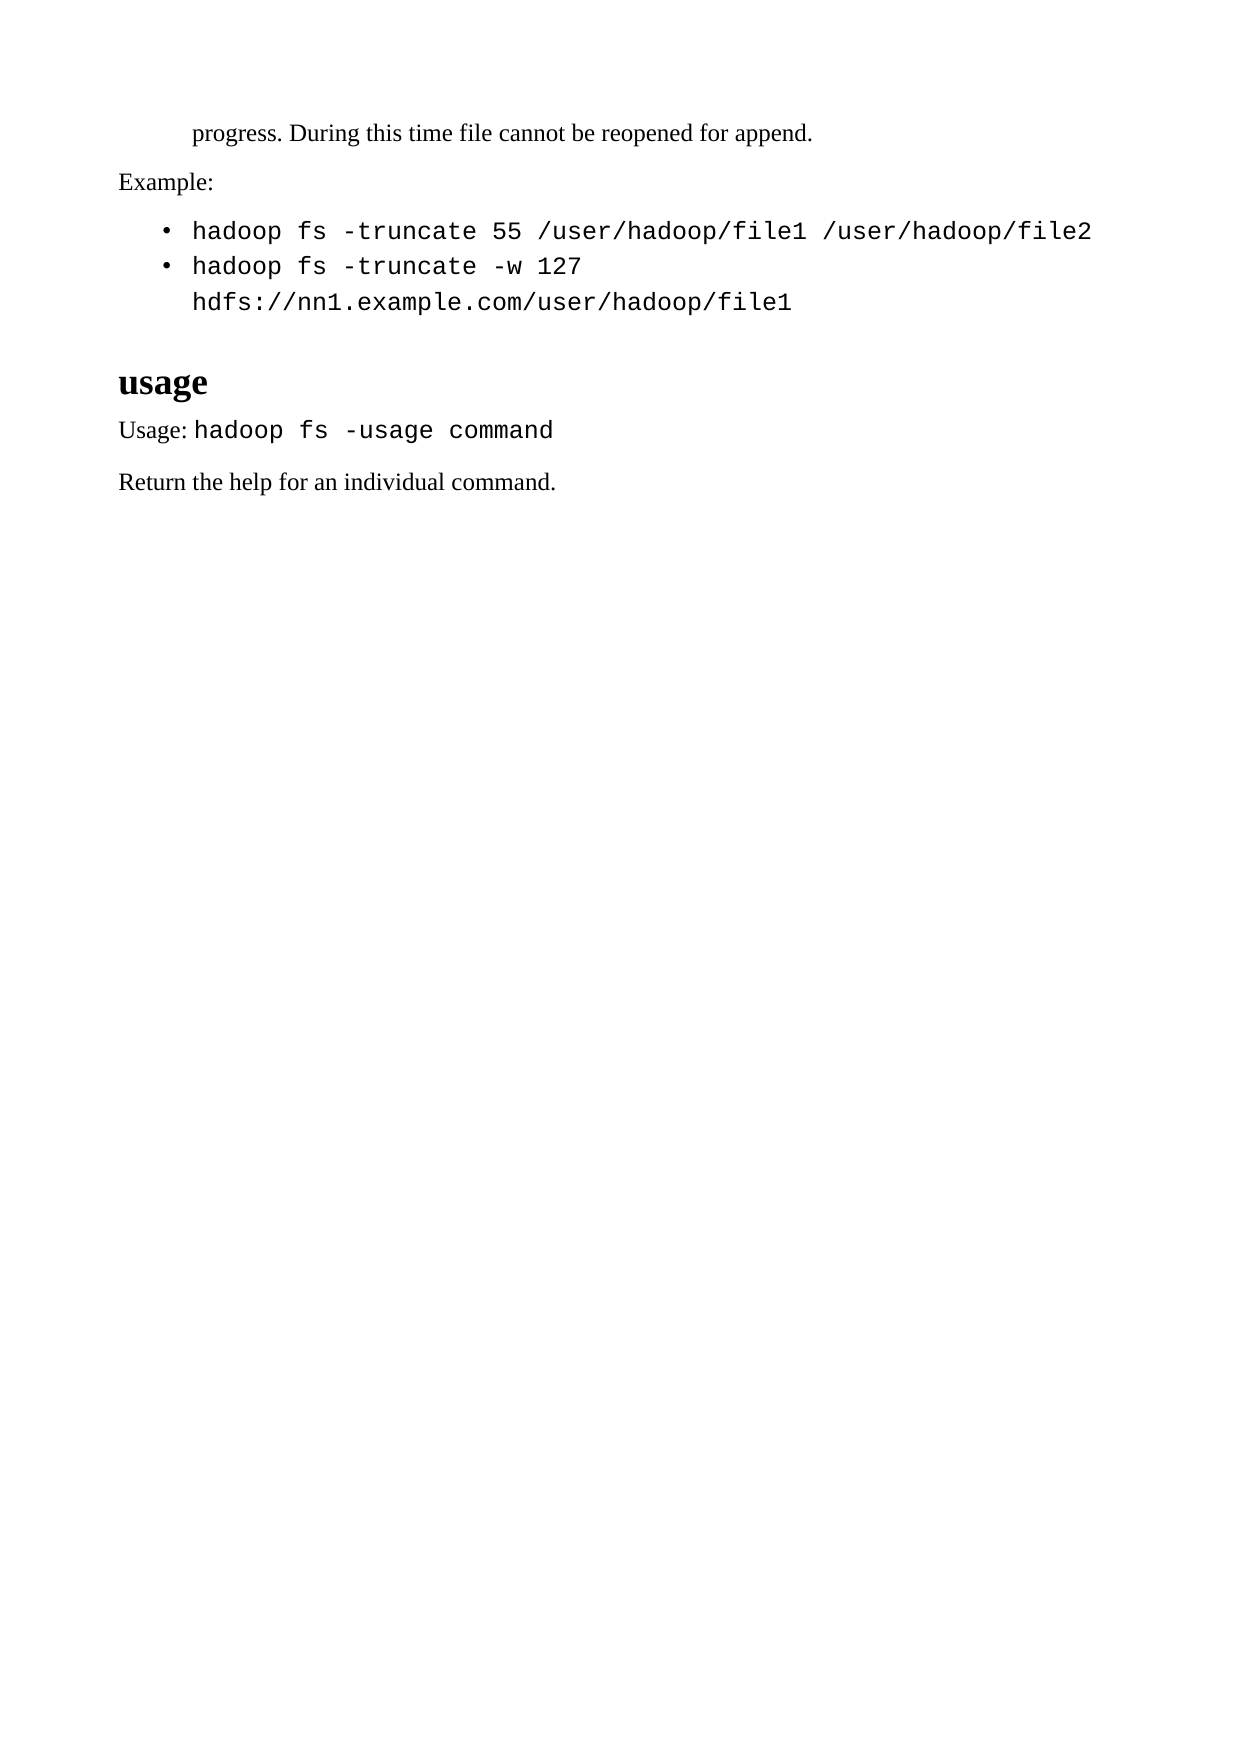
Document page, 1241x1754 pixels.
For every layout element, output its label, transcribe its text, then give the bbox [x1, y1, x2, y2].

text Return the help for an individual command. [118, 467, 1122, 496]
text Usage: hadoop fs -usage command [118, 415, 1122, 446]
subtitle usage [118, 360, 1122, 403]
list hadoop fs -truncate 55 /user/hadoop/file1 /user/hadoop/file2 [162, 216, 1122, 247]
text Example: [118, 167, 1122, 196]
list hadoop fs -truncate -w 127 hdfs://nn1.example.com/user/hadoop/file1 [162, 253, 1122, 318]
list progress. During this time file cannot be reopened for append. [162, 118, 1122, 147]
